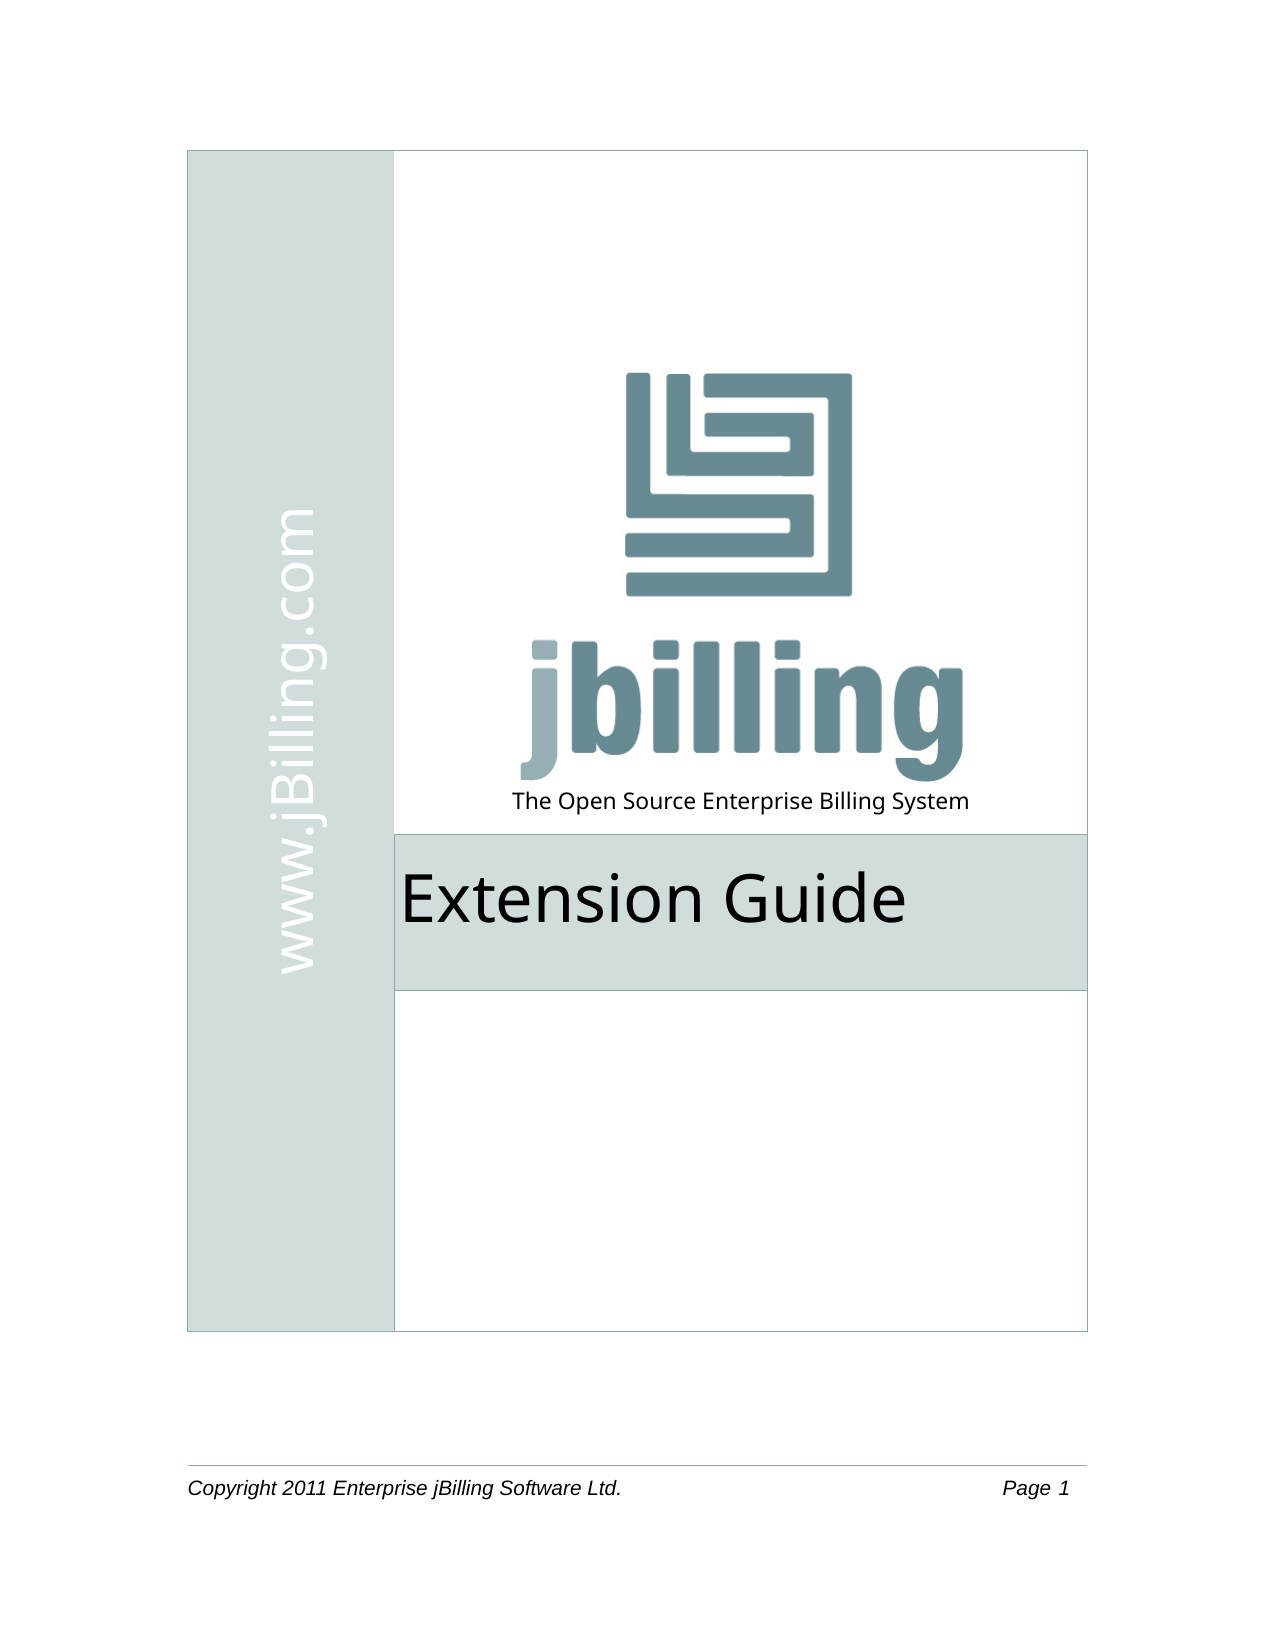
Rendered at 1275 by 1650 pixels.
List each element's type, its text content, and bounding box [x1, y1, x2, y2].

table_cell Extension Guide [395, 835, 1087, 990]
table_cell [395, 991, 1087, 1331]
table_header The Open Source Enterprise Billing System [394, 151, 1087, 834]
table_header www.jBilling.com [188, 151, 394, 1331]
picture [516, 368, 966, 786]
